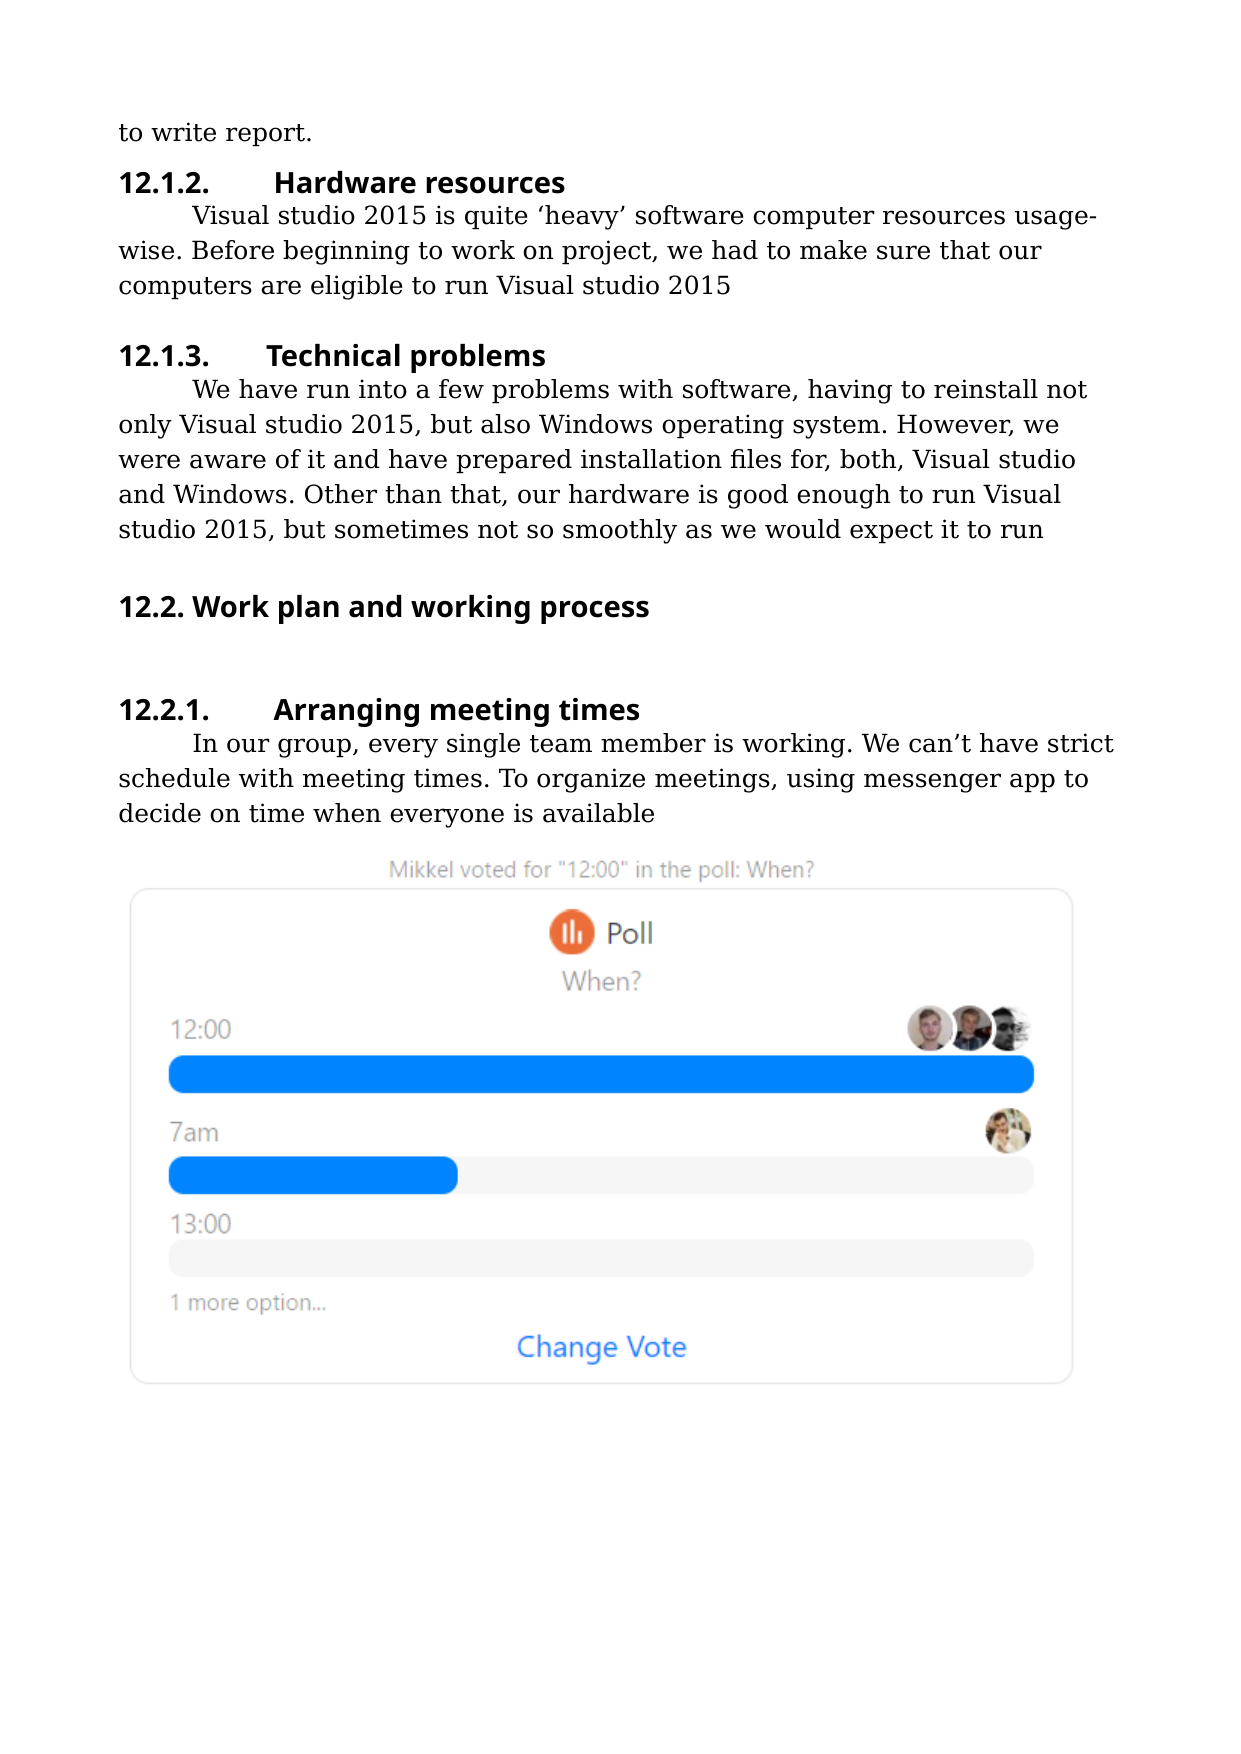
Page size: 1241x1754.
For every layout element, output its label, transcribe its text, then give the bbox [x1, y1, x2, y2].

subtitle Hardware resources [118, 162, 1122, 202]
subtitle Technical problems [118, 336, 1122, 375]
text In our group, every single team member is working. We can’t have strict schedule with meeting times. To organize meetings, using messenger app to decide on time when everyone is available [118, 729, 1122, 834]
subtitle Arranging meeting times [118, 690, 1122, 729]
subtitle Work plan and working process [118, 586, 1122, 626]
text Visual studio 2015 is quite ‘heavy’ software computer resources usage-wise. Before beginning to work on project, we had to make sure that our computers are eligible to run Visual studio 2015 [118, 202, 1122, 301]
text to write report. [118, 118, 1122, 147]
text We have run into a few problems with software, having to reinstall not only Visual studio 2015, but also Windows operating system. However, we were aware of it and have prepared installation files for, both, Visual studio and Windows. Other than that, our hardware is good enough to run Visual studio 2015, but sometimes not so smoothly as we would expect it to run [118, 375, 1122, 544]
